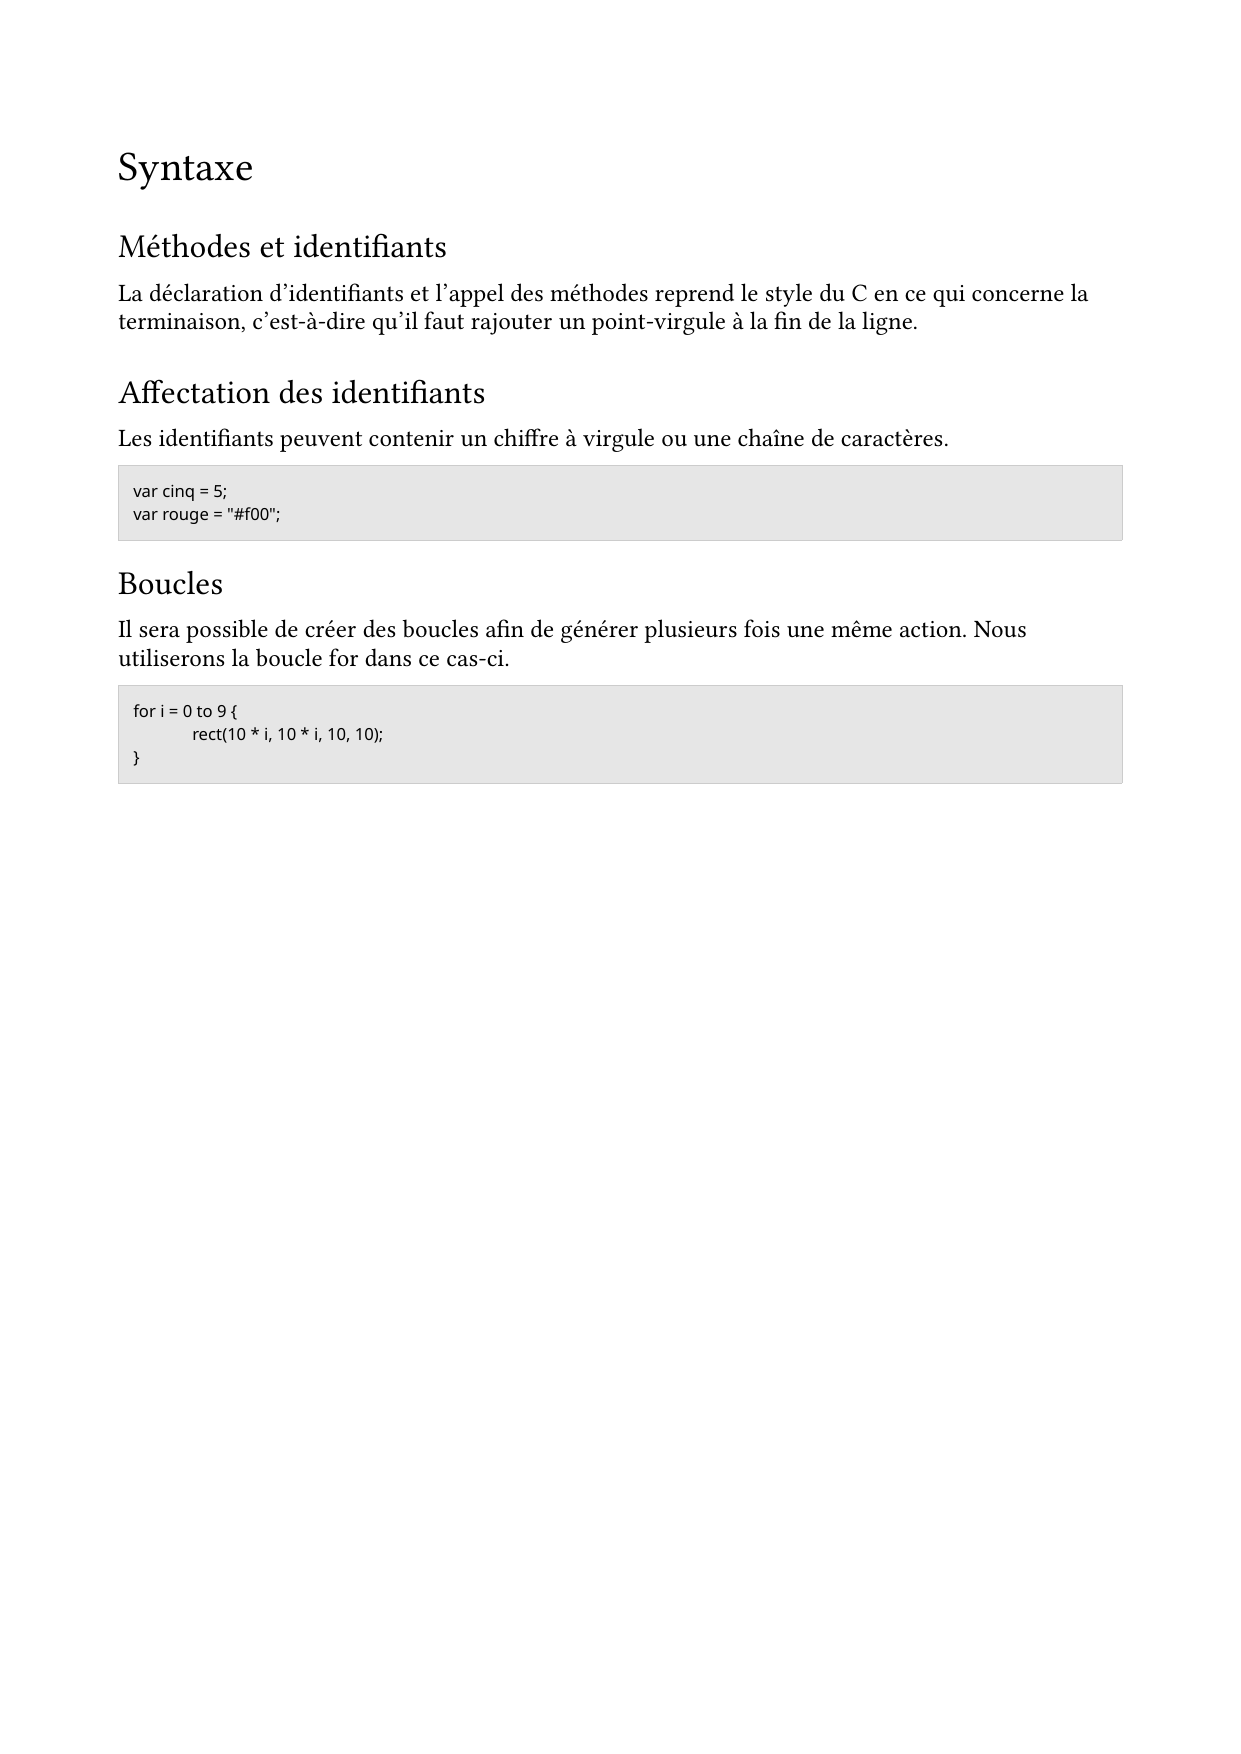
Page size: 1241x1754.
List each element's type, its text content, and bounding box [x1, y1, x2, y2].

text for i = 0 to 9 { [119, 686, 1122, 708]
text var rouge = "#f00"; [119, 487, 1122, 540]
subtitle Méthodes et identifiants [118, 228, 1122, 266]
subtitle Boucles [118, 565, 1122, 603]
text var cinq = 5; [119, 466, 1122, 487]
text rect(10 * i, 10 * i, 10, 10); [119, 708, 1122, 731]
text Les identifiants peuvent contenir un chiffre à virgule ou une chaîne de caractères. [118, 424, 1122, 452]
subtitle Affectation des identifiants [118, 373, 1122, 411]
text Il sera possible de créer des boucles afin de générer plusieurs fois une même action. Nous utiliserons la boucle for dans ce cas-ci. [118, 616, 1122, 673]
text } [119, 731, 1122, 783]
subtitle Syntaxe [118, 143, 1122, 191]
text La déclaration d’identifiants et l’appel des méthodes reprend le style du C en ce qui concerne la terminaison, c’est-à-dire qu’il faut rajouter un point-virgule à la fin de la ligne. [118, 279, 1122, 336]
